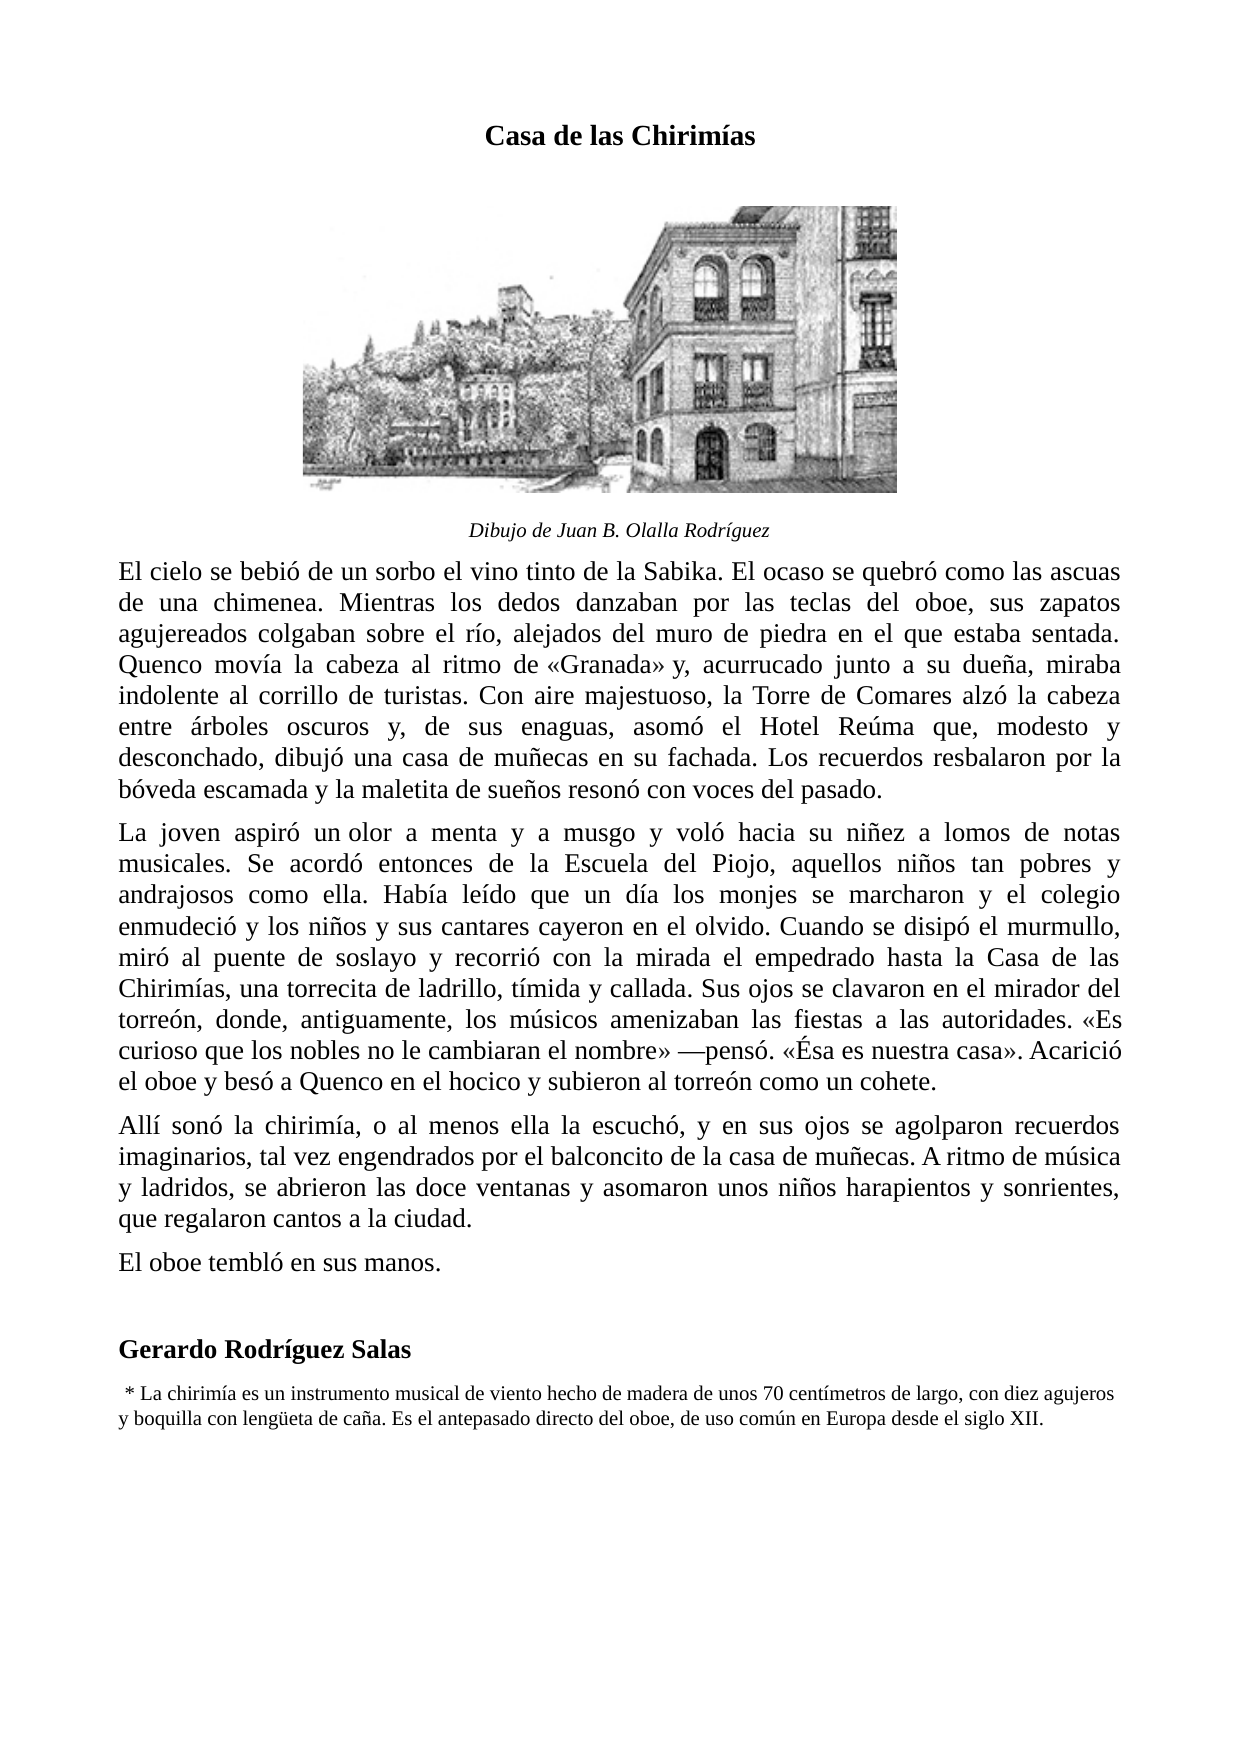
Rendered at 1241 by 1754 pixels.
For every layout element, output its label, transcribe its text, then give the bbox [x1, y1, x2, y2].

text * La chirimía es un instrumento musical de viento hecho de madera de unos 70 centímetros de largo, con diez agujeros y boquilla con lengüeta de caña. Es el antepasado directo del oboe, de uso común en Europa desde el siglo XII. [118, 1377, 1122, 1430]
text Gerardo Rodríguez Salas [118, 1333, 1122, 1365]
text El oboe tembló en sus manos. [118, 1246, 1122, 1277]
text Dibujo de Juan B. Olalla Rodríguez [118, 518, 1122, 542]
text Allí sonó la chirimía, o al menos ella la escuchó, y en sus ojos se agolparon recuerdos imaginarios, tal vez engendrados por el balconcito de la casa de muñecas. A ritmo de música y ladridos, se abrieron las doce ventanas y asomaron unos niños harapientos y sonrientes, que regalaron cantos a la ciudad. [118, 1109, 1122, 1234]
text Casa de las Chirimías [118, 118, 1122, 152]
text La joven aspiró un olor a menta y a musgo y voló hacia su niñez a lomos de notas musicales. Se acordó entonces de la Escuela del Piojo, aquellos niños tan pobres y andrajosos como ella. Había leído que un día los monjes se marcharon y el colegio enmudeció y los niños y sus cantares cayeron en el olvido. Cuando se disipó el murmullo, miró al puente de soslayo y recorrió con la mirada el empedrado hasta la Casa de las Chirimías, una torrecita de ladrillo, tímida y callada. Sus ojos se clavaron en el mirador del torreón, donde, antiguamente, los músicos amenizaban las fiestas a las autoridades. «Es curioso que los nobles no le cambiaran el nombre» ―pensó. «Ésa es nuestra casa». Acarició el oboe y besó a Quenco en el hocico y subieron al torreón como un cohete. [118, 816, 1122, 1097]
picture [302, 206, 897, 493]
text El cielo se bebió de un sorbo el vino tinto de la Sabika. El ocaso se quebró como las ascuas de una chimenea. Mientras los dedos danzaban por las teclas del oboe, sus zapatos agujereados colgaban sobre el río, alejados del muro de piedra en el que estaba sentada. Quenco movía la cabeza al ritmo de «Granada» y, acurrucado junto a su dueña, miraba indolente al corrillo de turistas. Con aire majestuoso, la Torre de Comares alzó la cabeza entre árboles oscuros y, de sus enaguas, asomó el Hotel Reúma que, modesto y desconchado, dibujó una casa de muñecas en su fachada. Los recuerdos resbalaron por la bóveda escamada y la maletita de sueños resonó con voces del pasado. [118, 555, 1122, 804]
